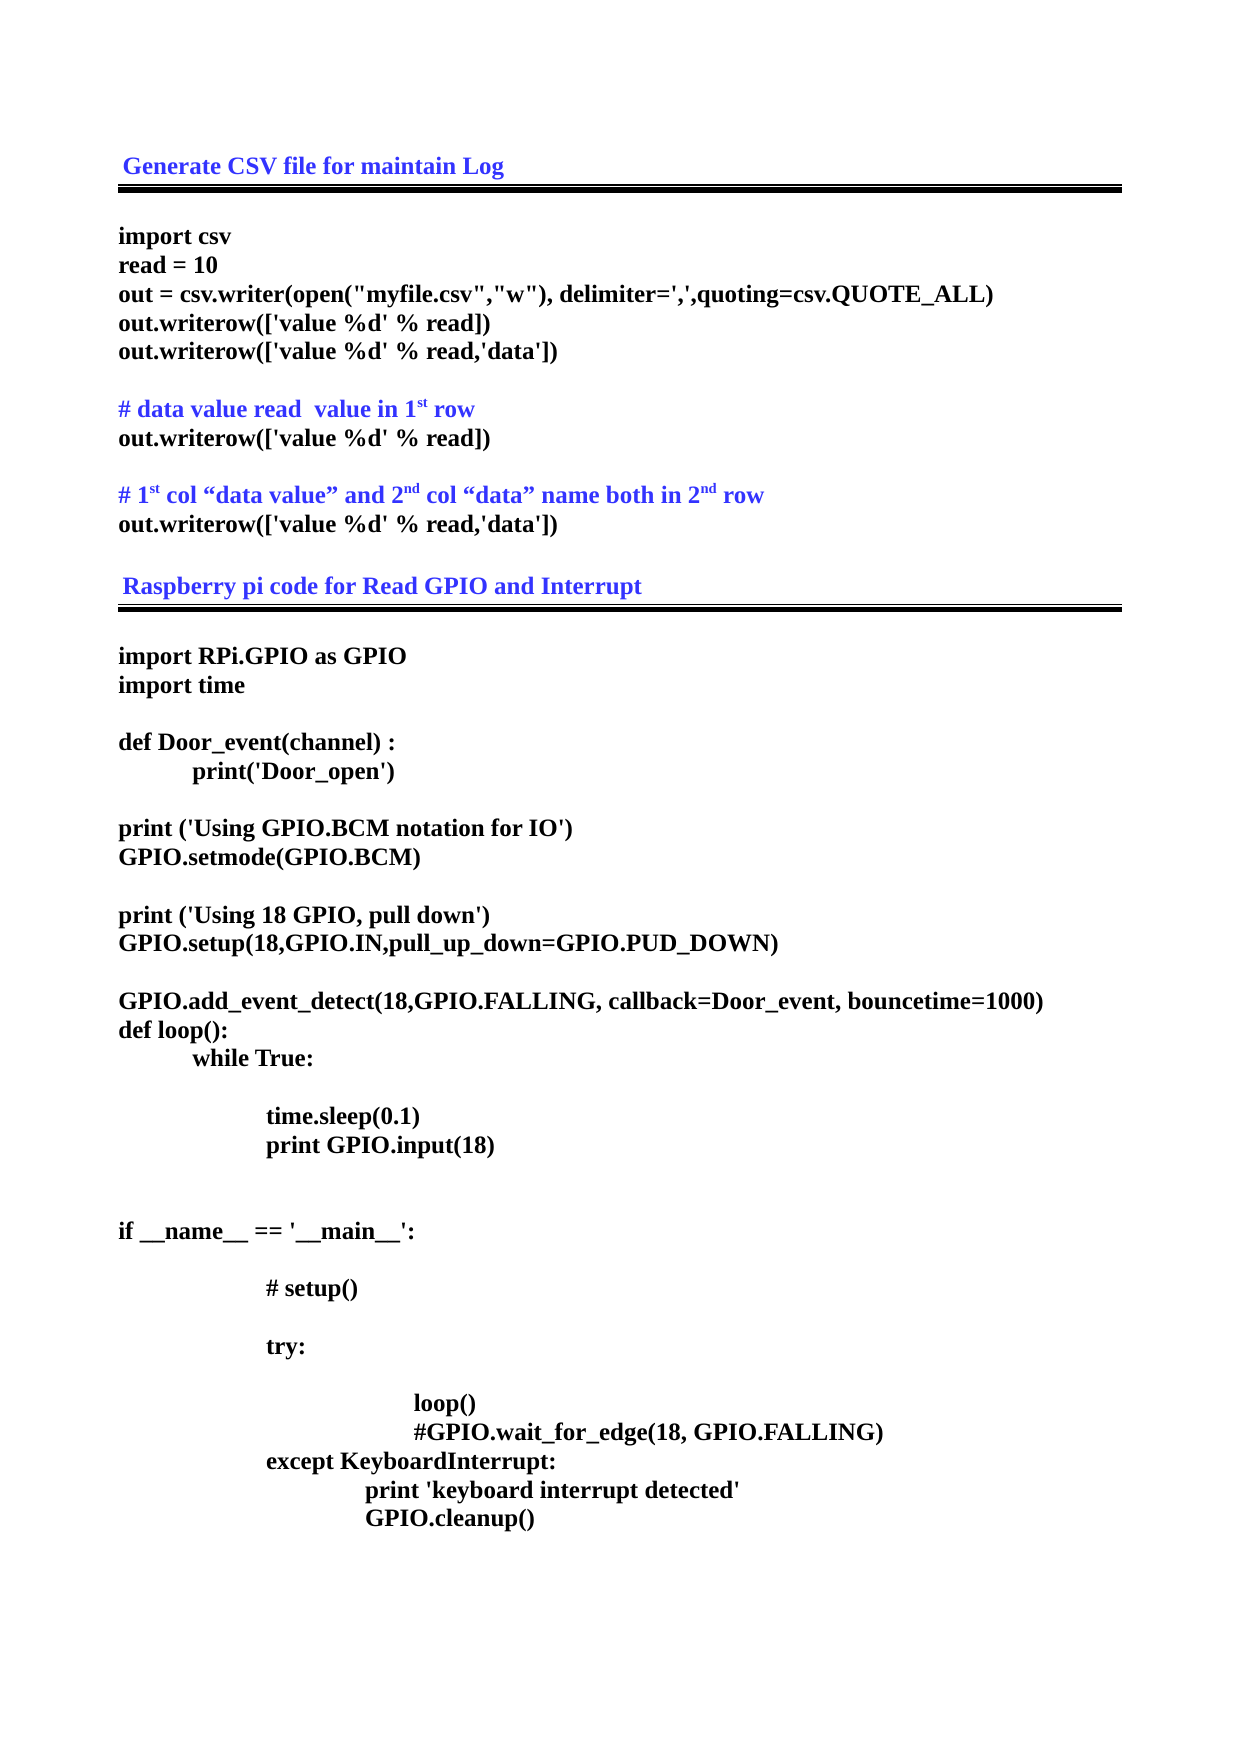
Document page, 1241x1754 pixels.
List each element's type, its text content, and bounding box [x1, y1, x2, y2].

text out.writerow(['value %d' % read]) [118, 308, 1122, 336]
text time.sleep(0.1) [118, 1101, 1122, 1130]
text print('Door_open') [118, 756, 1122, 785]
text while True: [118, 1043, 1122, 1072]
text # setup() [118, 1273, 1122, 1302]
text out.writerow(['value %d' % read]) [118, 423, 1122, 451]
text # 1st col “data value” and 2nd col “data” name both in 2nd row [118, 480, 1122, 509]
text #GPIO.wait_for_edge(18, GPIO.FALLING) [118, 1417, 1122, 1446]
list Generate CSV file for maintain Log [118, 147, 1122, 184]
text out.writerow(['value %d' % read,'data']) [118, 336, 1122, 365]
text import RPi.GPIO as GPIO [118, 641, 1122, 670]
text GPIO.setup(18,GPIO.IN,pull_up_down=GPIO.PUD_DOWN) [118, 928, 1122, 957]
text GPIO.cleanup() [118, 1503, 1122, 1532]
text GPIO.setmode(GPIO.BCM) [118, 842, 1122, 871]
text import csv [118, 221, 1122, 250]
text import time [118, 670, 1122, 698]
text read = 10 [118, 250, 1122, 279]
text Raspberry pi code for Read GPIO and Interrupt [118, 566, 1122, 604]
text def Door_event(channel) : [118, 727, 1122, 756]
text print ('Using GPIO.BCM notation for IO') [118, 813, 1122, 842]
text print GPIO.input(18) [118, 1130, 1122, 1158]
text print ('Using 18 GPIO, pull down') [118, 900, 1122, 928]
text # data value read value in 1st row [118, 394, 1122, 423]
text def loop(): [118, 1015, 1122, 1043]
text loop() [118, 1388, 1122, 1417]
text except KeyboardInterrupt: [118, 1446, 1122, 1475]
text GPIO.add_event_detect(18,GPIO.FALLING, callback=Door_event, bouncetime=1000) [118, 986, 1122, 1015]
text out = csv.writer(open("myfile.csv","w"), delimiter=',',quoting=csv.QUOTE_ALL) [118, 279, 1122, 308]
text try: [118, 1331, 1122, 1360]
text if __name__ == '__main__': [118, 1216, 1122, 1245]
text out.writerow(['value %d' % read,'data']) [118, 509, 1122, 538]
text print 'keyboard interrupt detected' [118, 1475, 1122, 1503]
